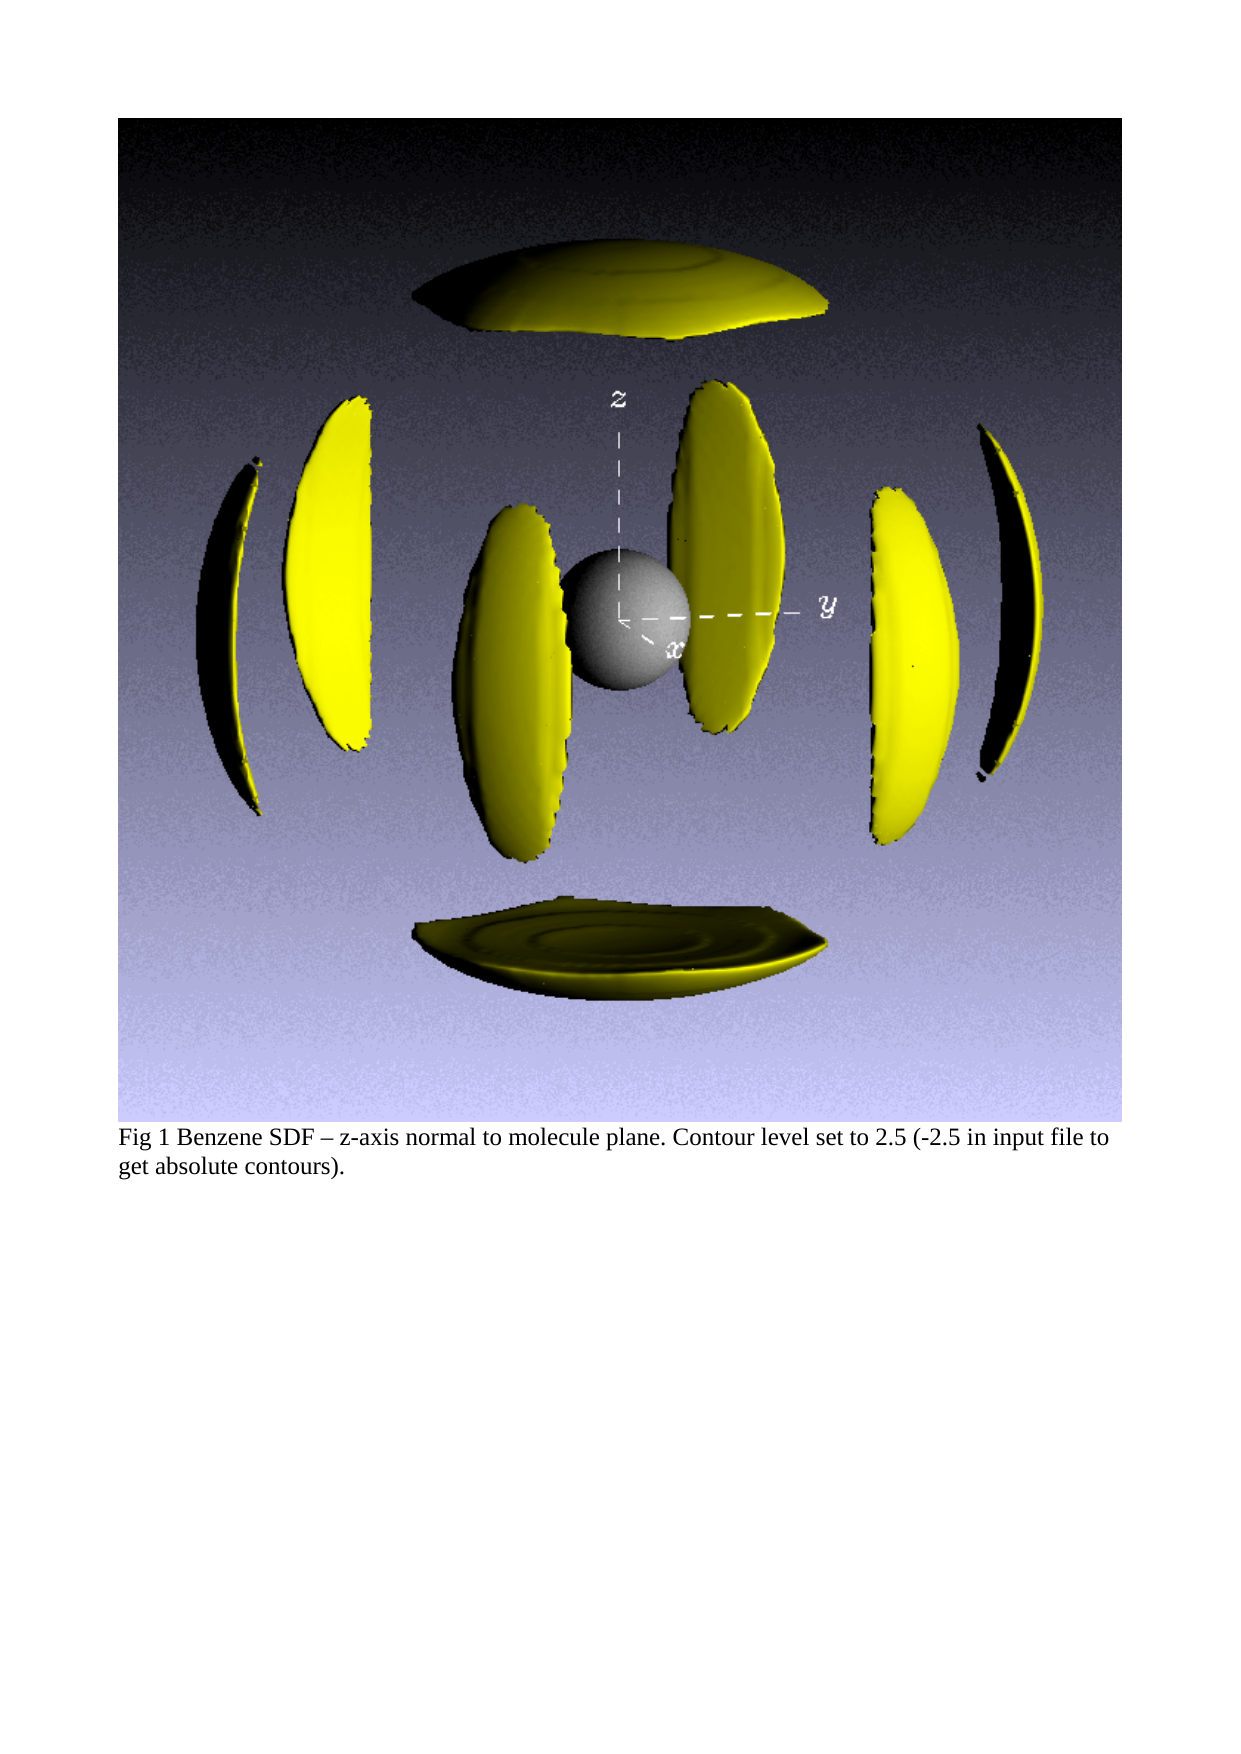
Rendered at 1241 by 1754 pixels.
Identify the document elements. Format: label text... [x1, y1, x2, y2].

picture [118, 118, 1122, 1122]
text Fig 1 Benzene SDF – z-axis normal to molecule plane. Contour level set to 2.5 (-2.5 in input file to get absolute contours). [118, 1122, 1122, 1179]
